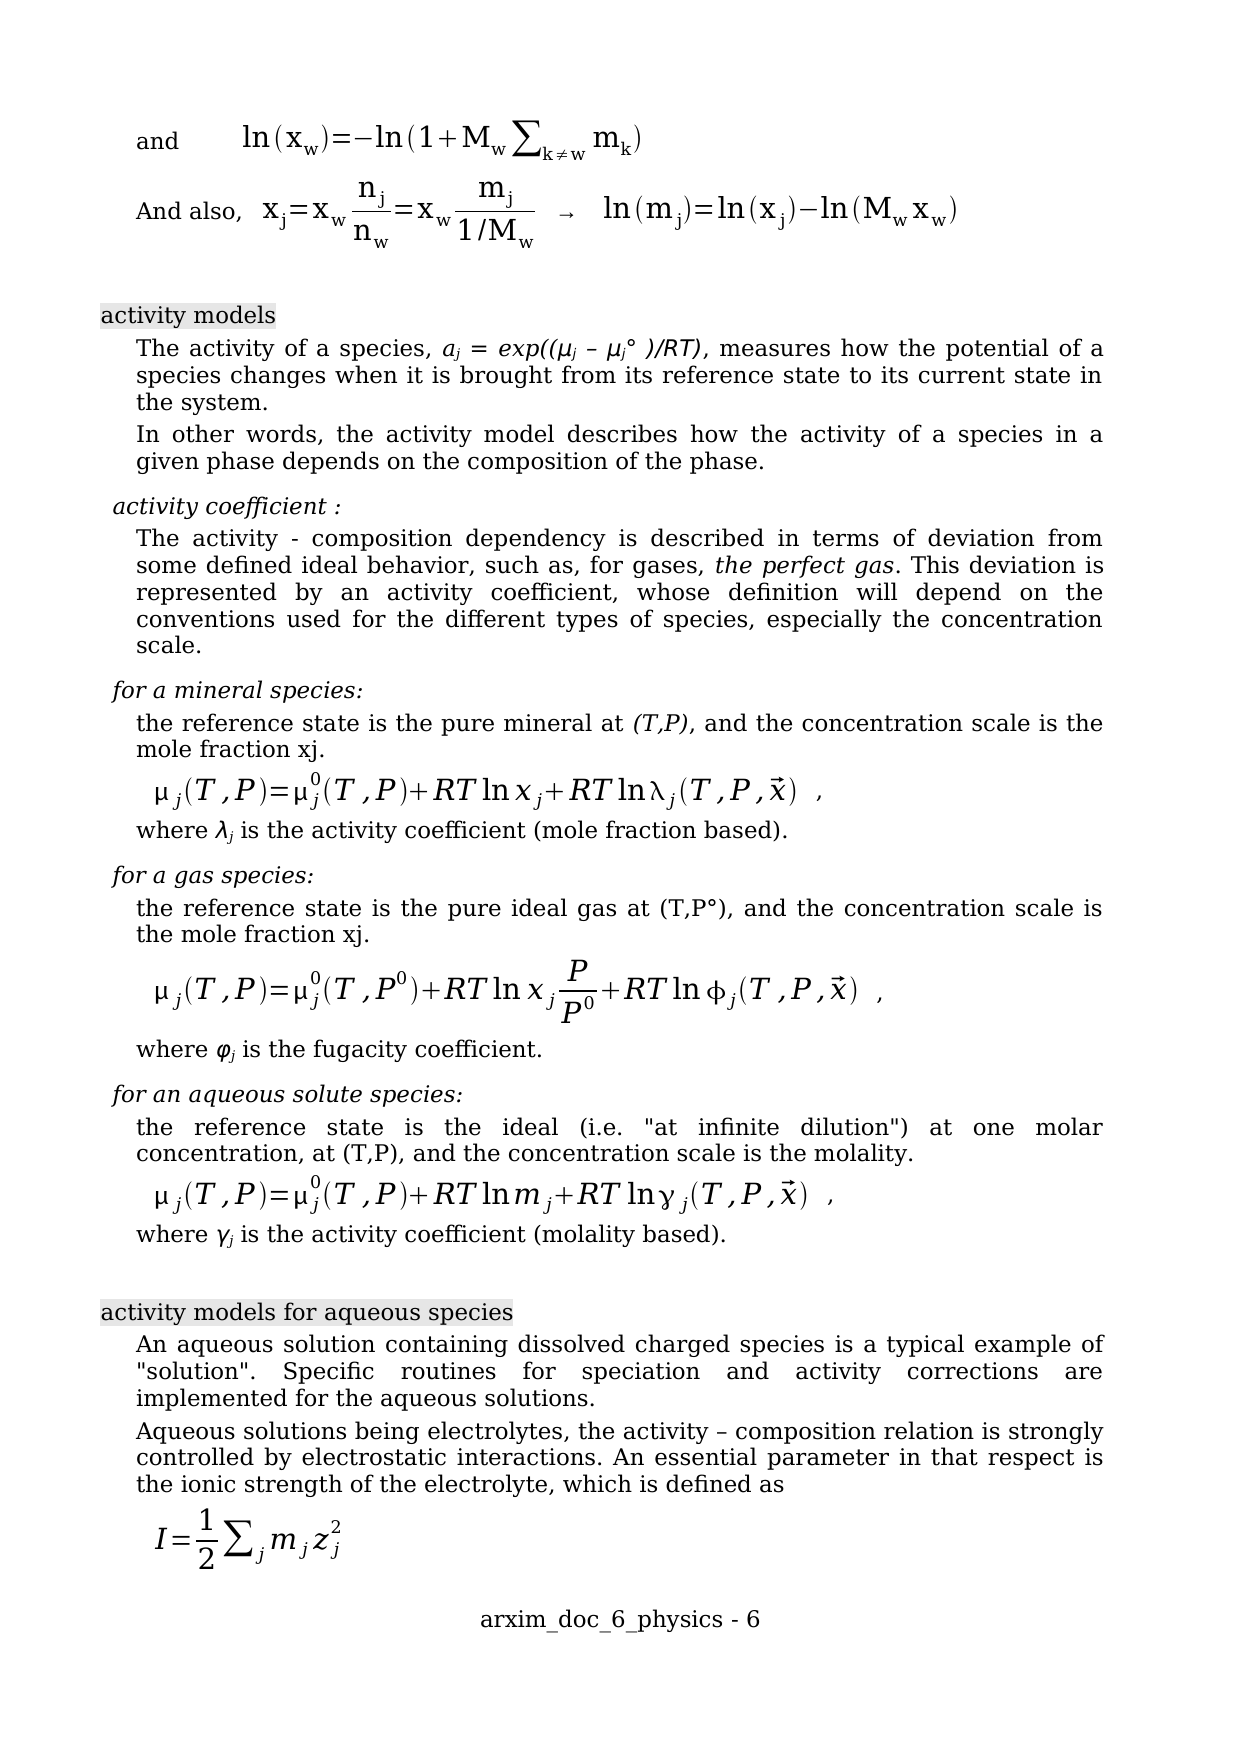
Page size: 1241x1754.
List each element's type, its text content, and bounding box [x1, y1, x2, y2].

text where φj is the fugacity coefficient. [136, 1037, 1104, 1063]
text , [136, 1173, 1104, 1216]
text , [136, 769, 1104, 812]
text where γj is the activity coefficient (molality based). [136, 1222, 1104, 1248]
subtitle for a mineral species: [112, 677, 1152, 704]
text , [136, 954, 1104, 1031]
subtitle for a gas species: [112, 862, 1152, 889]
text where λj is the activity coefficient (mole fraction based). [136, 818, 1104, 844]
subtitle activity models [276, 303, 1152, 329]
text the reference state is the pure mineral at (T,P), and the concentration scale is the mole fraction xj. [136, 710, 1104, 763]
text In other words, the activity model describes how the activity of a species in a given phase depends on the composition of the phase. [136, 422, 1104, 475]
text Aqueous solutions being electrolytes, the activity – composition relation is strongly controlled by electrostatic interactions. An essential parameter in that respect is the ionic strength of the electrolyte, which is defined as [136, 1418, 1104, 1498]
subtitle for an aqueous solute species: [112, 1081, 1152, 1108]
text the reference state is the ideal (i.e. "at infinite dilution") at one molar concentration, at (T,P), and the concentration scale is the molality. [136, 1114, 1104, 1167]
subtitle activity coefficient : [112, 493, 1152, 519]
text And also,→ [136, 170, 1104, 252]
text An aqueous solution containing dissolved charged species is a typical example of "solution". Specific routines for speciation and activity corrections are implemented for the aqueous solutions. [136, 1332, 1104, 1412]
text The activity - composition dependency is described in terms of deviation from some defined ideal behavior, such as, for gases, the perfect gas. This deviation is represented by an activity coefficient, whose definition will depend on the conventions used for the different types of species, especially the concentration scale. [136, 526, 1104, 659]
text The activity of a species, aj = exp((μj – μj° )/RT), measures how the potential of a species changes when it is brought from its reference state to its current state in the system. [136, 335, 1104, 416]
text and [136, 118, 1104, 164]
text the reference state is the pure ideal gas at (T,P°), and the concentration scale is the mole fraction xj. [136, 895, 1104, 948]
subtitle activity models for aqueous species [513, 1299, 1152, 1326]
